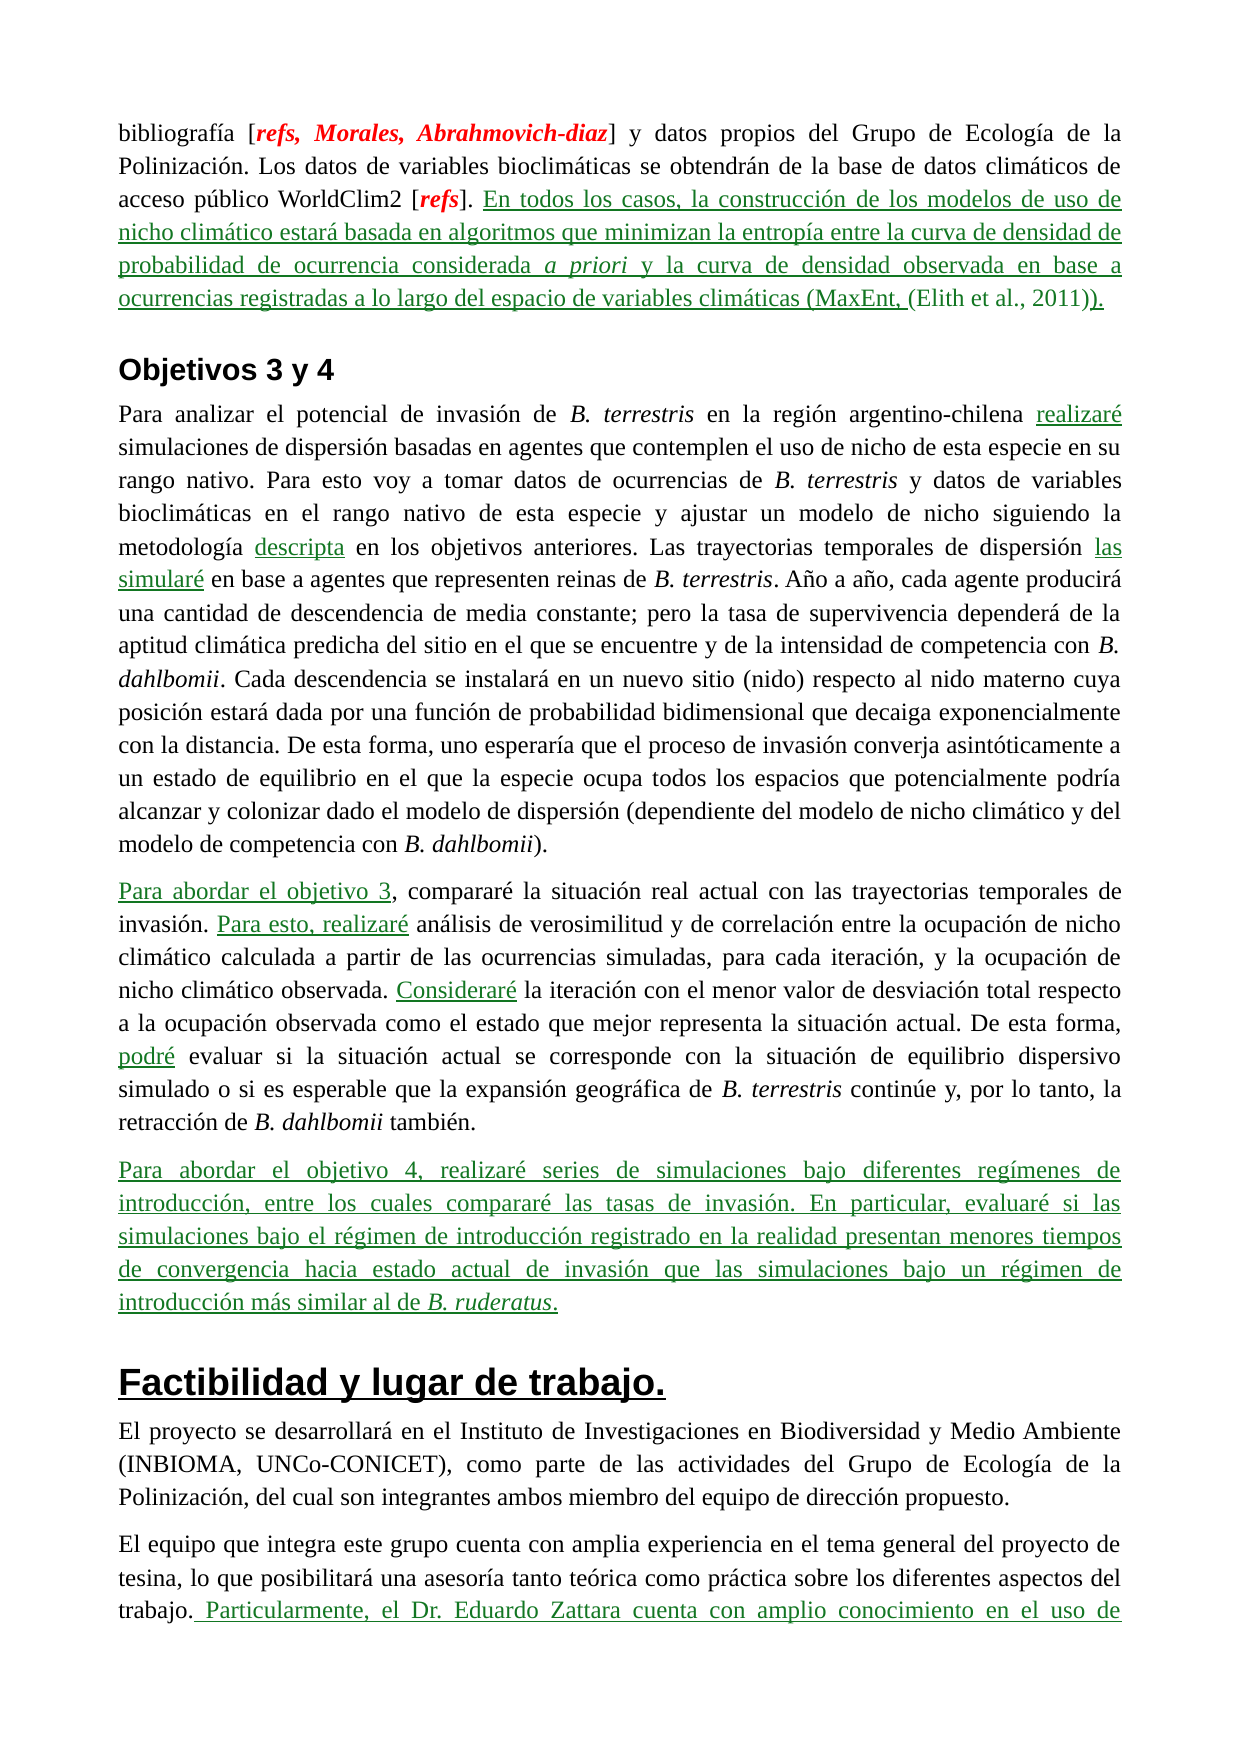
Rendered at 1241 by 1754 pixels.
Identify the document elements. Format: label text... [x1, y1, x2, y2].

text Para abordar el objetivo 3, compararé la situación real actual con las trayectorias temporales de invasión. Para esto, realizaré análisis de verosimilitud y de correlación entre la ocupación de nicho climático calculada a partir de las ocurrencias simuladas, para cada iteración, y la ocupación de nicho climático observada. Consideraré la iteración con el menor valor de desviación total respecto a la ocupación observada como el estado que mejor representa la situación actual. De esta forma, podré evaluar si la situación actual se corresponde con la situación de equilibrio dispersivo simulado o si es esperable que la expansión geográfica de B. terrestris continúe y, por lo tanto, la retracción de B. dahlbomii también. [118, 876, 1122, 1136]
text probabilidad de ocurrencia considerada a priori y la curva de densidad observada en base a [118, 244, 1122, 275]
text El equipo que integra este grupo cuenta con amplia experiencia en el tema general del proyecto de tesina, lo que posibilitará una asesoría tanto teórica como práctica sobre los diferentes aspectos del trabajo. Particularmente, el Dr. Eduardo Zattara cuenta con amplio conocimiento en el uso de [118, 1529, 1122, 1624]
text de convergencia hacia estado actual de invasión que las simulaciones bajo un régimen de [118, 1248, 1122, 1279]
text Para abordar el objetivo 4, realizaré series de simulaciones bajo diferentes regímenes de introducción, entre los cuales compararé las tasas de invasión. En particular, evaluaré si las simulaciones bajo el régimen de introducción registrado en la realidad presentan menores tiempos [118, 1155, 1122, 1246]
text El proyecto se desarrollará en el Instituto de Investigaciones en Biodiversidad y Medio Ambiente (INBIOMA, UNCo-CONICET), como parte de las actividades del Grupo de Ecología de la Polinización, del cual son integrantes ambos miembro del equipo de dirección propuesto. [118, 1416, 1122, 1511]
text introducción más similar al de B. ruderatus. [118, 1281, 1122, 1316]
text bibliografía [refs, Morales, Abrahmovich-diaz] y datos propios del Grupo de Ecología de la Polinización. Los datos de variables bioclimáticas se obtendrán de la base de datos climáticos de acceso público WorldClim2 [refs]. En todos los casos, la construcción de los modelos de uso de nicho climático estará basada en algoritmos que minimizan la entropía entre la curva de densidad de [118, 118, 1122, 242]
subtitle Objetivos 3 y 4 [118, 352, 1122, 387]
text ocurrencias registradas a lo largo del espacio de variables climáticas (MaxEnt, (Elith et al., 2011)). [118, 277, 1122, 312]
subtitle Factibilidad y lugar de trabajo. [118, 1360, 1122, 1403]
text Para analizar el potencial de invasión de B. terrestris en la región argentino-chilena realizaré simulaciones de dispersión basadas en agentes que contemplen el uso de nicho de esta especie en su rango nativo. Para esto voy a tomar datos de ocurrencias de B. terrestris y datos de variables bioclimáticas en el rango nativo de esta especie y ajustar un modelo de nicho siguiendo la metodología descripta en los objetivos anteriores. Las trayectorias temporales de dispersión las simularé en base a agentes que representen reinas de B. terrestris. Año a año, cada agente producirá una cantidad de descendencia de media constante; pero la tasa de supervivencia dependerá de la aptitud climática predicha del sitio en el que se encuentre y de la intensidad de competencia con B. dahlbomii. Cada descendencia se instalará en un nuevo sitio (nido) respecto al nido materno cuya posición estará dada por una función de probabilidad bidimensional que decaiga exponencialmente con la distancia. De esta forma, uno esperaría que el proceso de invasión converja asintóticamente a un estado de equilibrio en el que la especie ocupa todos los espacios que potencialmente podría alcanzar y colonizar dado el modelo de dispersión (dependiente del modelo de nicho climático y del modelo de competencia con B. dahlbomii). [118, 399, 1122, 857]
